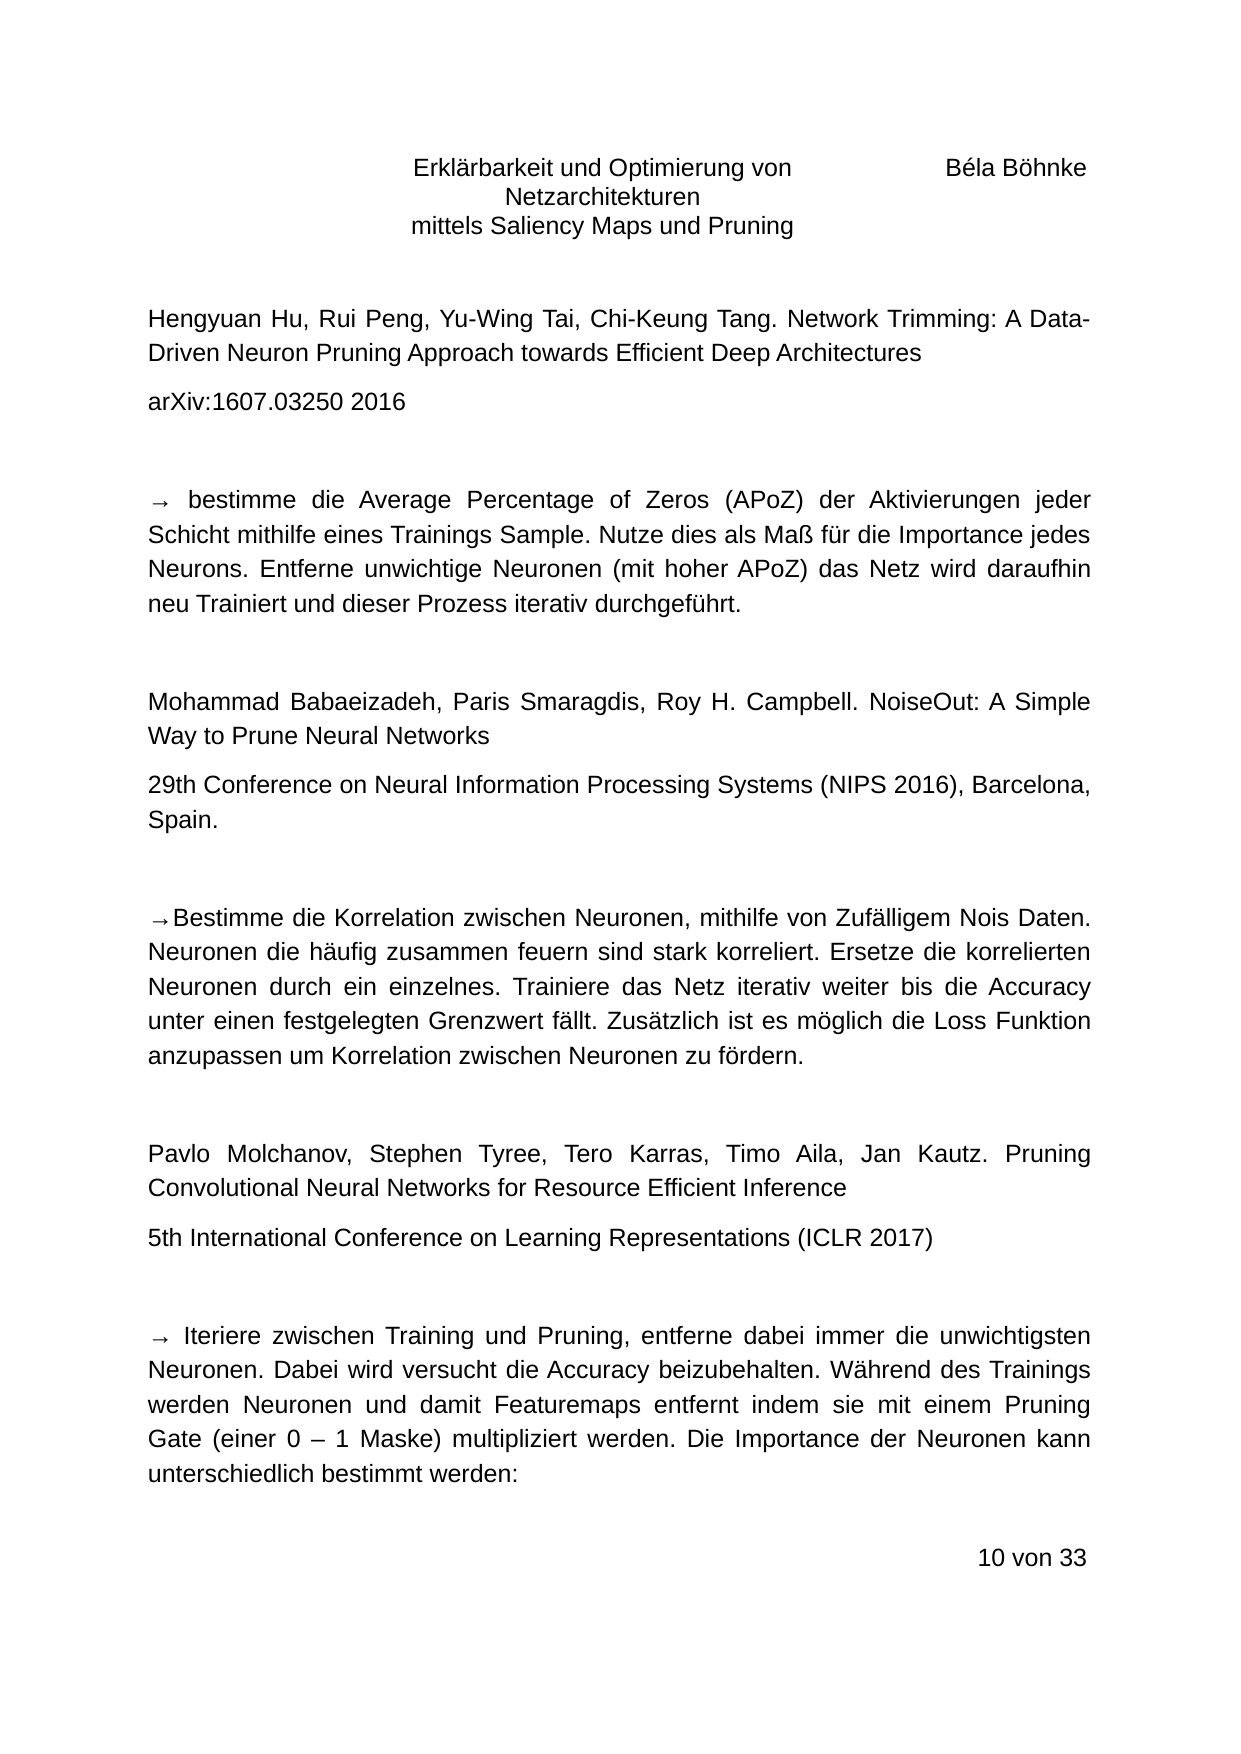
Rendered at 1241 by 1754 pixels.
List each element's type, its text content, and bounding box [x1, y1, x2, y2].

text Pavlo Molchanov, Stephen Tyree, Tero Karras, Timo Aila, Jan Kautz. Pruning Convolutional Neural Networks for Resource Efficient Inference [148, 1139, 1093, 1202]
text arXiv:1607.03250 2016 [148, 387, 1093, 416]
text Hengyuan Hu, Rui Peng, Yu-Wing Tai, Chi-Keung Tang. Network Trimming: A Data-Driven Neuron Pruning Approach towards Efficient Deep Architectures [148, 303, 1093, 367]
text 29th Conference on Neural Information Processing Systems (NIPS 2016), Barcelona, Spain. [148, 770, 1093, 833]
text Mohammad Babaeizadeh, Paris Smaragdis, Roy H. Campbell. NoiseOut: A Simple Way to Prune Neural Networks [148, 687, 1093, 750]
text → Iteriere zwischen Training und Pruning, entferne dabei immer die unwichtigsten Neuronen. Dabei wird versucht die Accuracy beizubehalten. Während des Trainings werden Neuronen und damit Featuremaps entfernt indem sie mit einem Pruning Gate (einer 0 – 1 Maske) multipliziert werden. Die Importance der Neuronen kann unterschiedlich bestimmt werden: [148, 1321, 1093, 1487]
text 5th International Conference on Learning Representations (ICLR 2017) [148, 1222, 1093, 1251]
text →Bestimme die Korrelation zwischen Neuronen, mithilfe von Zufälligem Nois Daten. Neuronen die häufig zusammen feuern sind stark korreliert. Ersetze die korrelierten Neuronen durch ein einzelnes. Trainiere das Netz iterativ weiter bis die Accuracy unter einen festgelegten Grenzwert fällt. Zusätzlich ist es möglich die Loss Funktion anzupassen um Korrelation zwischen Neuronen zu fördern. [148, 903, 1093, 1069]
text → bestimme die Average Percentage of Zeros (APoZ) der Aktivierungen jeder Schicht mithilfe eines Trainings Sample. Nutze dies als Maß für die Importance jedes Neurons. Entferne unwichtige Neuronen (mit hoher APoZ) das Netz wird daraufhin neu Trainiert und dieser Prozess iterativ durchgeführt. [148, 485, 1093, 617]
